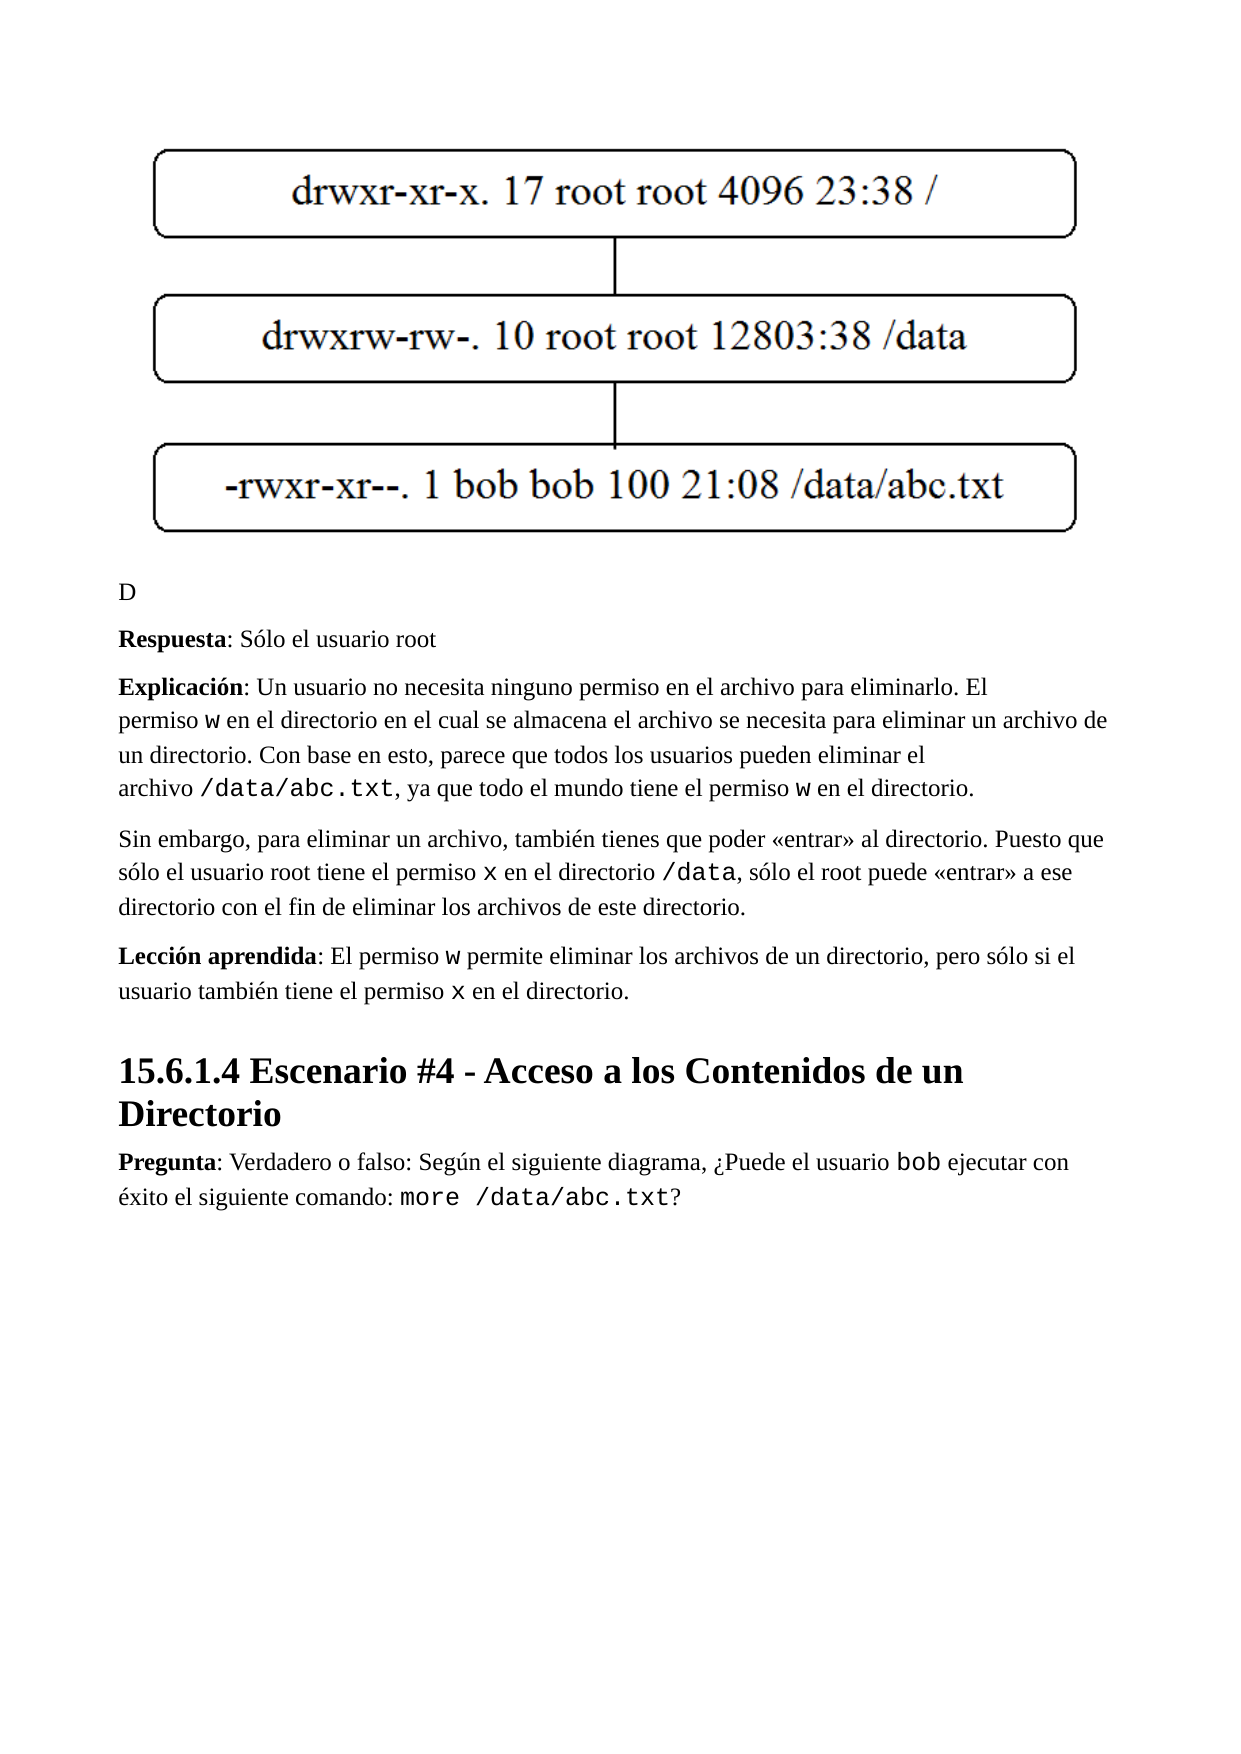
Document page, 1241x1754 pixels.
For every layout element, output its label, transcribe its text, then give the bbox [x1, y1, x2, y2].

text Pregunta: Verdadero o falso: Según el siguiente diagrama, ¿Puede el usuario bob ejecutar con éxito el siguiente comando: more /data/abc.txt? [118, 1147, 1122, 1213]
subtitle 15.6.1.4 Escenario #4 - Acceso a los Contenidos de un Directorio [118, 1048, 1122, 1134]
picture [118, 118, 1123, 573]
text Sin embargo, para eliminar un archivo, también tienes que poder «entrar» al directorio. Puesto que sólo el usuario root tiene el permiso x en el directorio /data, sólo el root puede «entrar» a ese directorio con el fin de eliminar los archivos de este directorio. [118, 824, 1122, 921]
text Explicación: Un usuario no necesita ninguno permiso en el archivo para eliminarlo. El permiso w en el directorio en el cual se almacena el archivo se necesita para eliminar un archivo de un directorio. Con base en esto, parece que todos los usuarios pueden eliminar el archivo /data/abc.txt, ya que todo el mundo tiene el permiso w en el directorio. [118, 672, 1122, 804]
text Respuesta: Sólo el usuario root [118, 624, 1122, 653]
text D [118, 573, 1122, 606]
text Lección aprendida: El permiso w permite eliminar los archivos de un directorio, pero sólo si el usuario también tiene el permiso x en el directorio. [118, 941, 1122, 1007]
